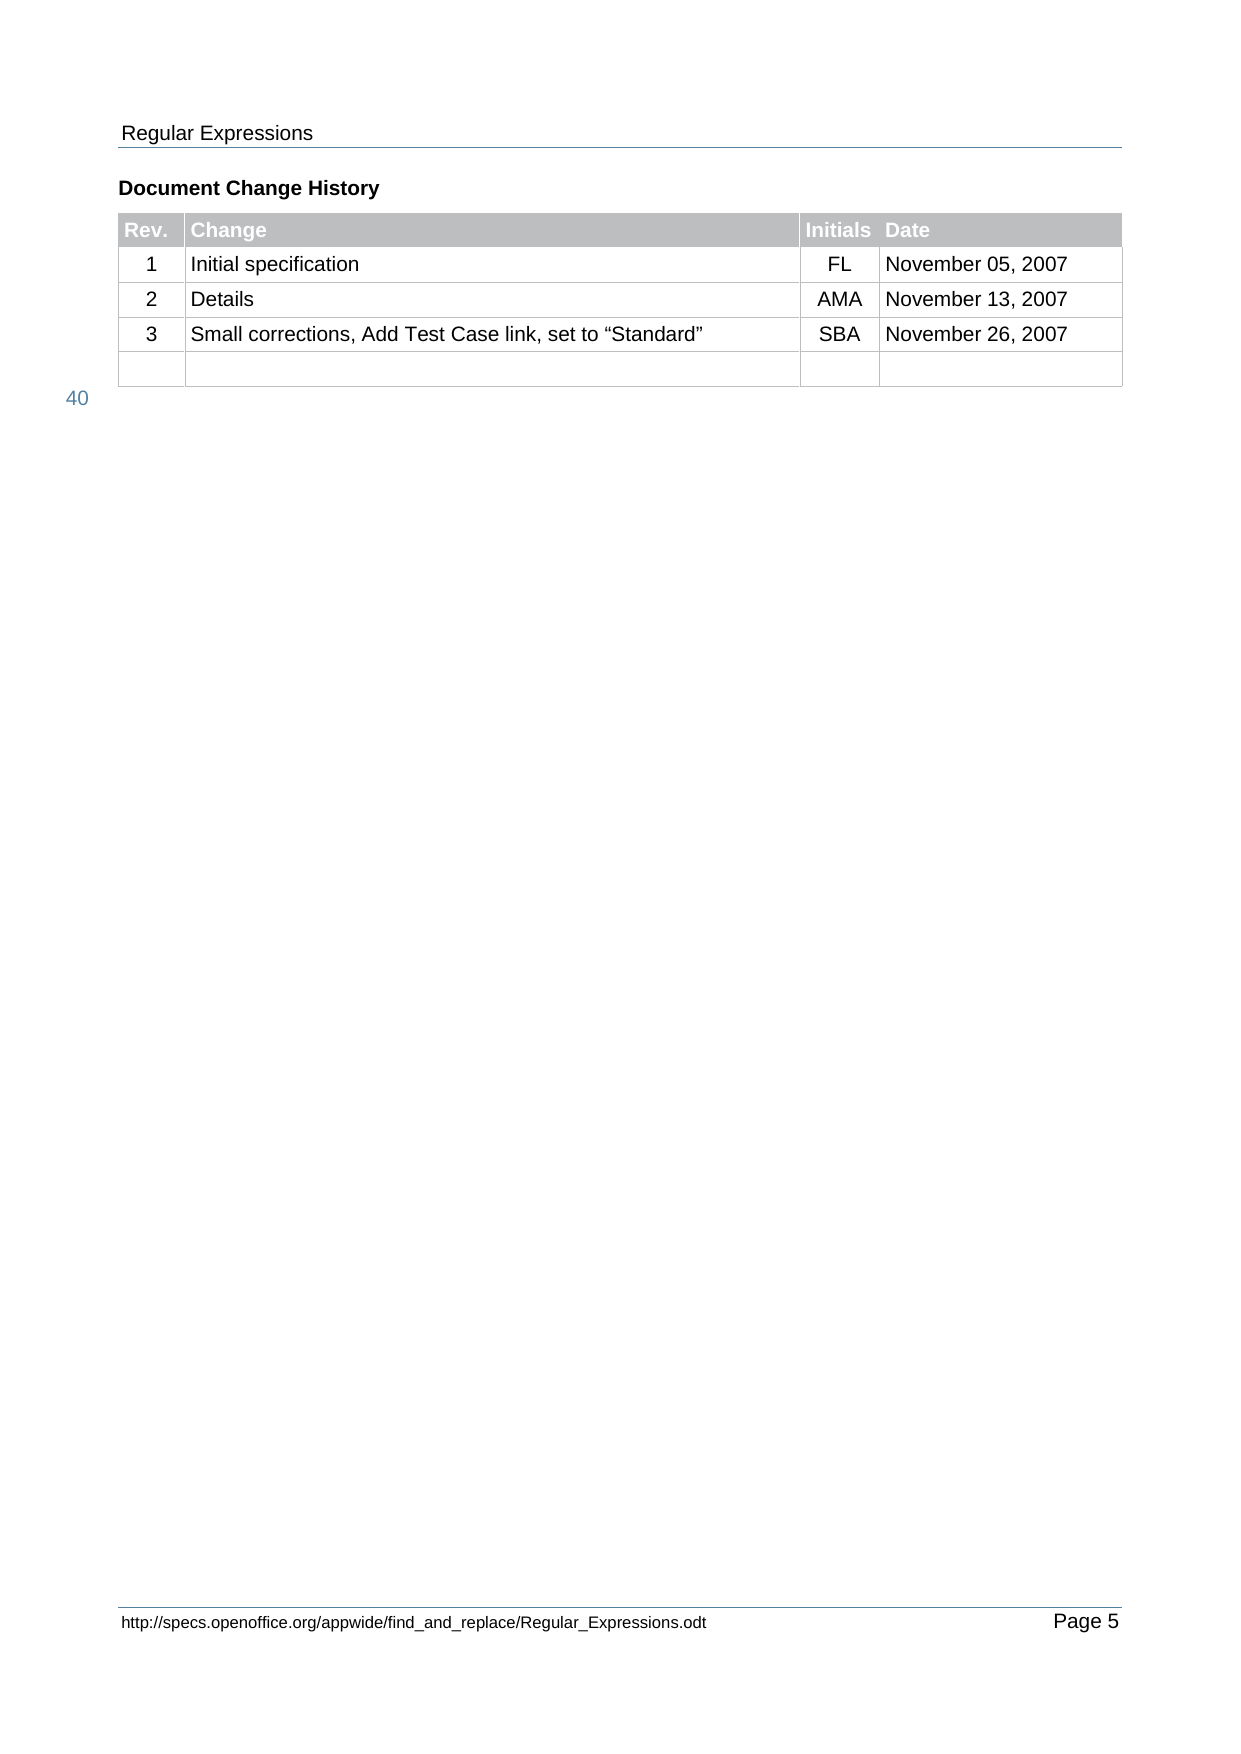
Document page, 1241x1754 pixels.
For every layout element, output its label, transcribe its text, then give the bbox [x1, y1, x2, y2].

table_header Initials [800, 213, 879, 247]
table_cell Details [186, 283, 799, 317]
table_cell Initial specification [186, 247, 799, 282]
table_header Change [185, 213, 799, 247]
table_cell FL [801, 247, 879, 282]
table_cell SBA [801, 318, 879, 351]
table_header Date [879, 213, 1122, 247]
table_cell November 26, 2007 [880, 318, 1122, 351]
table_cell Small corrections, Add Test Case link, set to “Standard” [186, 318, 799, 351]
table_cell [186, 352, 799, 386]
table_cell [801, 352, 879, 386]
table_cell 1 [119, 247, 184, 282]
table_cell November 13, 2007 [880, 283, 1122, 317]
table_cell November 05, 2007 [880, 247, 1122, 282]
table_cell 3 [119, 318, 184, 351]
table_cell 2 [119, 283, 184, 317]
subtitle Document Change History [118, 177, 1122, 200]
table_cell [880, 352, 1122, 386]
table_cell AMA [801, 283, 879, 317]
table_header Rev. [118, 213, 184, 247]
table_cell <...> [119, 352, 184, 386]
